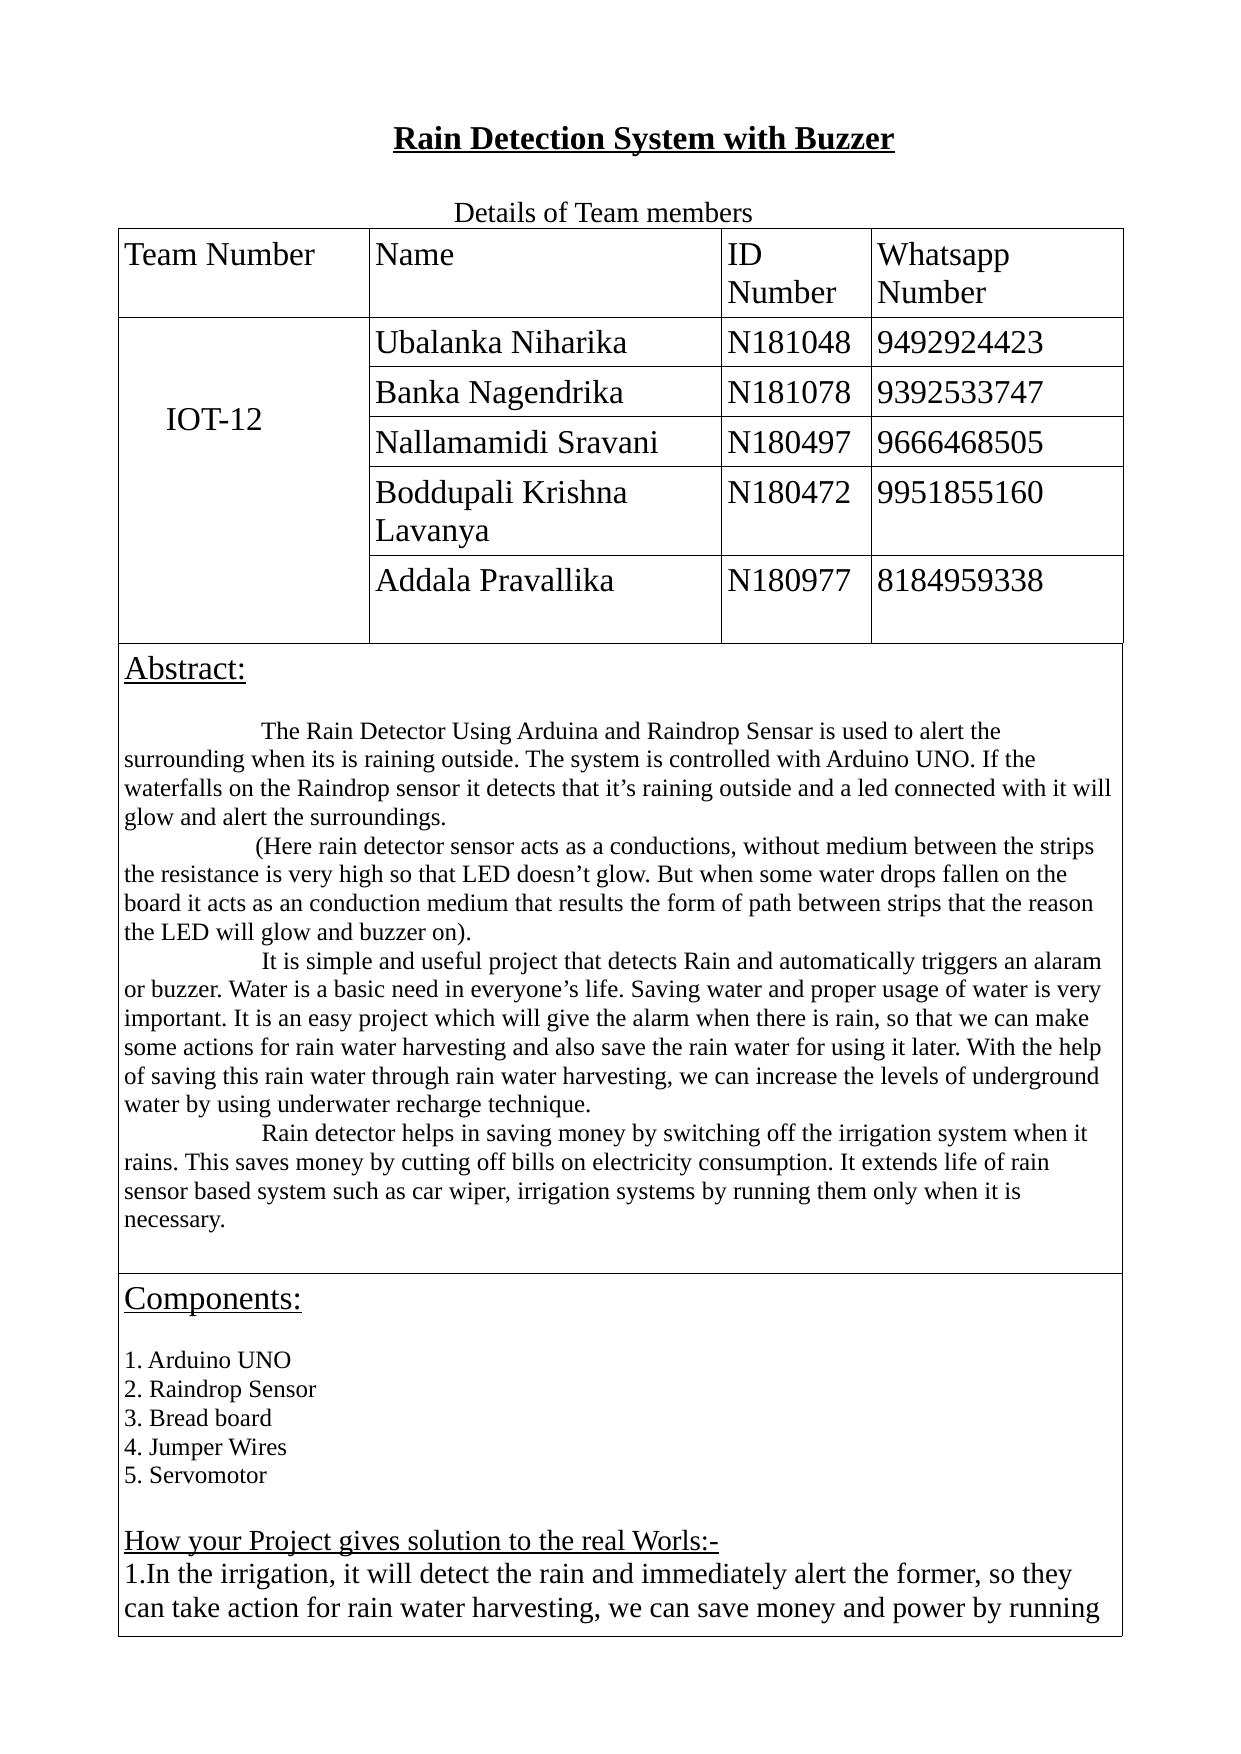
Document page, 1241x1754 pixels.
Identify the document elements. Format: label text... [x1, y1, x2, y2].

table_cell IOT-12 [119, 318, 369, 643]
table_cell 9392533747 [872, 367, 1123, 416]
table_cell Boddupali Krishna Lavanya [370, 467, 721, 554]
table_cell N180497 [722, 417, 871, 466]
table_cell Addala Pravallika [370, 556, 721, 643]
table_cell N180977 [722, 556, 871, 643]
table_header Name [370, 229, 721, 317]
table_header Whatsapp Number [872, 229, 1123, 317]
table_header Components: 1. Arduino UNO 2. Raindrop Sensor 3. Bread board 4. Jumper Wires 5. Servomotor How your Project gives solution to the real Worls:- 1.In the irrigation, it will detect the rain and immediately alert the former, so they can take action for rain water harvesting, we can save money and power by running [119, 1274, 1122, 1636]
text Rain Detection System with Buzzer [118, 118, 1122, 156]
table_header Abstract: The Rain Detector Using Arduina and Raindrop Sensar is used to alert the surrounding when its is raining outside. The system is controlled with Arduino UNO. If the waterfalls on the Raindrop sensor it detects that it’s raining outside and a led connected with it will glow and alert the surroundings. (Here rain detector sensor acts as a conductions, without medium between the strips the resistance is very high so that LED doesn’t glow. But when some water drops fallen on the board it acts as an conduction medium that results the form of path between strips that the reason the LED will glow and buzzer on). It is simple and useful project that detects Rain and automatically triggers an alaram or buzzer. Water is a basic need in everyone’s life. Saving water and proper usage of water is very important. It is an easy project which will give the alarm when there is rain, so that we can make some actions for rain water harvesting and also save the rain water for using it later. With the help of saving this rain water through rain water harvesting, we can increase the levels of underground water by using underwater recharge technique. Rain detector helps in saving money by switching off the irrigation system when it rains. This saves money by cutting off bills on electricity consumption. It extends life of rain sensor based system such as car wiper, irrigation systems by running them only when it is necessary. [119, 644, 1122, 1272]
table_header ID Number [722, 229, 871, 317]
text Details of Team members [118, 195, 1122, 228]
table_cell 9492924423 [872, 318, 1123, 366]
table_cell N180472 [722, 467, 871, 554]
table_cell N181048 [722, 318, 871, 366]
table_cell Ubalanka Niharika [370, 318, 721, 366]
table_cell Banka Nagendrika [370, 367, 721, 416]
table_cell 9666468505 [872, 417, 1123, 466]
table_cell 9951855160 [872, 467, 1123, 554]
table_cell 8184959338 [872, 556, 1123, 643]
table_cell Nallamamidi Sravani [370, 417, 721, 466]
table_cell N181078 [722, 367, 871, 416]
table_header Team Number [119, 229, 369, 317]
